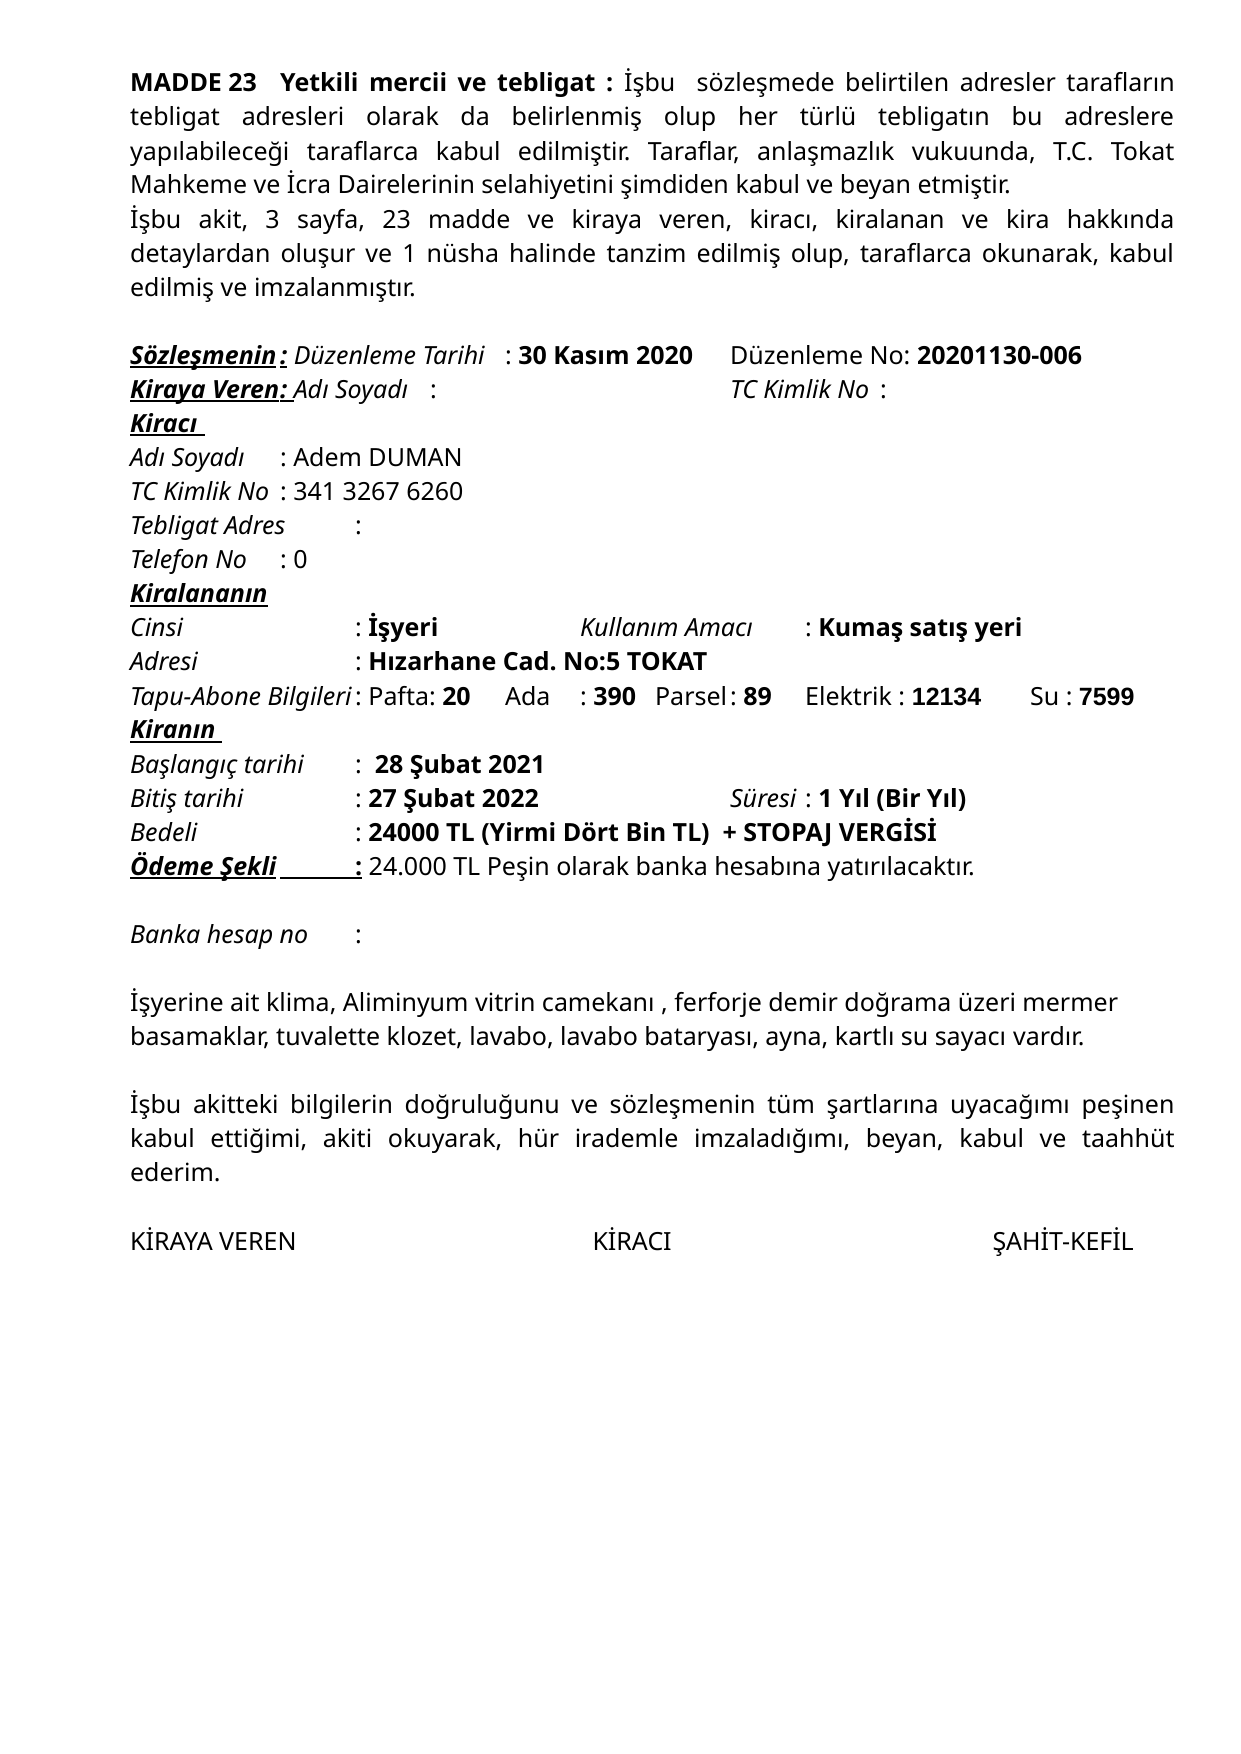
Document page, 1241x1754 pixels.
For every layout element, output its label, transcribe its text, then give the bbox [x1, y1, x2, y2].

text Banka hesap no : [130, 917, 1175, 951]
text KİRAYA VEREN KİRACI ŞAHİT-KEFİL [130, 1223, 1175, 1257]
list MADDE 23 Yetkili mercii ve tebligat : İşbu sözleşmede belirtilen adresler tarafların tebligat adresleri olarak da belirlenmiş olup her türlü tebligatın bu adreslere yapılabileceği taraflarca kabul edilmiştir. Taraflar, anlaşmazlık vukuunda, T.C. Tokat Mahkeme ve İcra Dairelerinin selahiyetini şimdiden kabul ve beyan etmiştir. [130, 65, 1175, 201]
text Kiralananın [130, 576, 1175, 610]
text TC Kimlik No : 341 3267 6260 [130, 474, 1175, 508]
text Kiracı [130, 406, 1175, 440]
text İşbu akitteki bilgilerin doğruluğunu ve sözleşmenin tüm şartlarına uyacağımı peşinen kabul ettiğimi, akiti okuyarak, hür irademle imzaladığımı, beyan, kabul ve taahhüt ederim. [130, 1087, 1175, 1189]
text İşyerine ait klima, Aliminyum vitrin camekanı , ferforje demir doğrama üzeri mermer basamaklar, tuvalette klozet, lavabo, lavabo bataryası, ayna, kartlı su sayacı vardır. [130, 985, 1175, 1053]
text Telefon No : 0 [130, 542, 1175, 576]
text Başlangıç tarihi : 28 Şubat 2021 [130, 746, 1175, 780]
text Bitiş tarihi : 27 Şubat 2022 Süresi : 1 Yıl (Bir Yıl) [130, 780, 1175, 814]
text Tebligat Adres : [130, 508, 1175, 542]
text Adresi : Hızarhane Cad. No:5 TOKAT [130, 644, 1175, 678]
text Kiraya Veren : Adı Soyadı : TC Kimlik No : [130, 372, 1175, 406]
text Ödeme Şekli : 24.000 TL Peşin olarak banka hesabına yatırılacaktır. [130, 848, 1175, 882]
text Sözleşmenin : Düzenleme Tarihi : 30 Kasım 2020 Düzenleme No: 20201130-006 [130, 337, 1175, 372]
text Tapu-Abone Bilgileri : Pafta: 20 Ada : 390 Parsel : 89 Elektrik : 12134 Su : 7599 [130, 678, 1175, 712]
text Cinsi : İşyeri Kullanım Amacı : Kumaş satış yeri [130, 610, 1175, 644]
list İşbu akit, 3 sayfa, 23 madde ve kiraya veren, kiracı, kiralanan ve kira hakkında detaylardan oluşur ve 1 nüsha halinde tanzim edilmiş olup, taraflarca okunarak, kabul edilmiş ve imzalanmıştır. [130, 201, 1175, 303]
text Kiranın [130, 712, 1175, 746]
text Bedeli : 24000 TL (Yirmi Dört Bin TL) + STOPAJ VERGİSİ [130, 814, 1175, 848]
text Adı Soyadı : Adem DUMAN [130, 440, 1175, 474]
